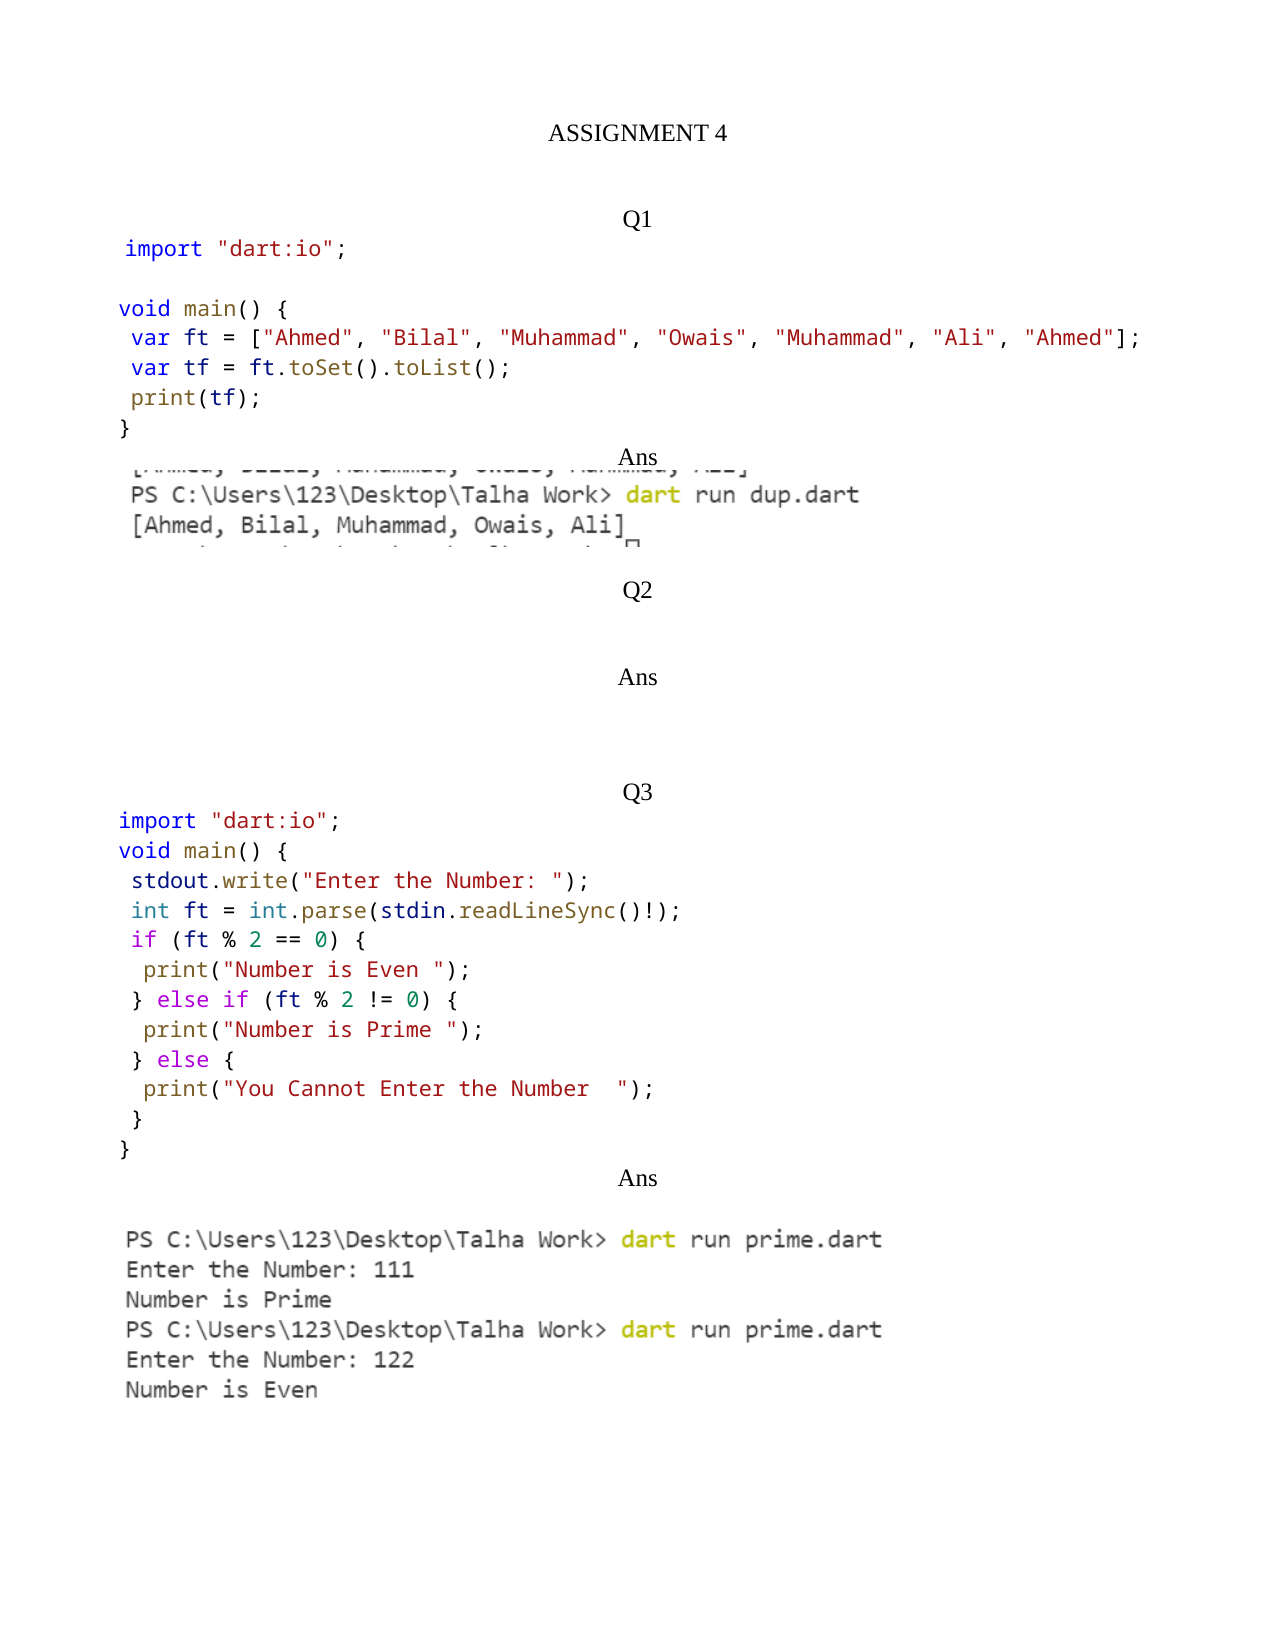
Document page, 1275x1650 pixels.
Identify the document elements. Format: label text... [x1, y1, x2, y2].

text Q3 [118, 777, 1157, 805]
picture [118, 1220, 890, 1409]
text void main() { [118, 835, 1157, 865]
text void main() { [118, 293, 1157, 322]
picture [118, 470, 866, 547]
text var tf = ft.toSet().toList(); [118, 352, 1157, 382]
text Q2 [118, 575, 1157, 604]
text int ft = int.parse(stdin.readLineSync()!); [118, 895, 1157, 924]
text stdout.write("Enter the Number: "); [118, 865, 1157, 895]
text import "dart:io"; [118, 805, 1157, 835]
text var ft = ["Ahmed", "Bilal", "Muhammad", "Owais", "Muhammad", "Ali", "Ahmed"]; [118, 322, 1157, 352]
text print("Number is Even "); [118, 954, 1157, 984]
text } else { [118, 1044, 1157, 1073]
text ASSIGNMENT 4 [118, 118, 1157, 147]
text if (ft % 2 == 0) { [118, 924, 1157, 954]
text } [118, 1133, 1157, 1163]
text print("Number is Prime "); [118, 1014, 1157, 1044]
text print(tf); [118, 382, 1157, 412]
text } [118, 1103, 1157, 1133]
text import "dart:io"; [118, 233, 1157, 263]
text } else if (ft % 2 != 0) { [118, 984, 1157, 1014]
text print("You Cannot Enter the Number "); [118, 1073, 1157, 1103]
text Ans [118, 442, 1157, 470]
text } [118, 412, 1157, 442]
text Q1 [118, 204, 1157, 233]
text Ans [118, 662, 1157, 690]
text Ans [118, 1163, 1157, 1192]
